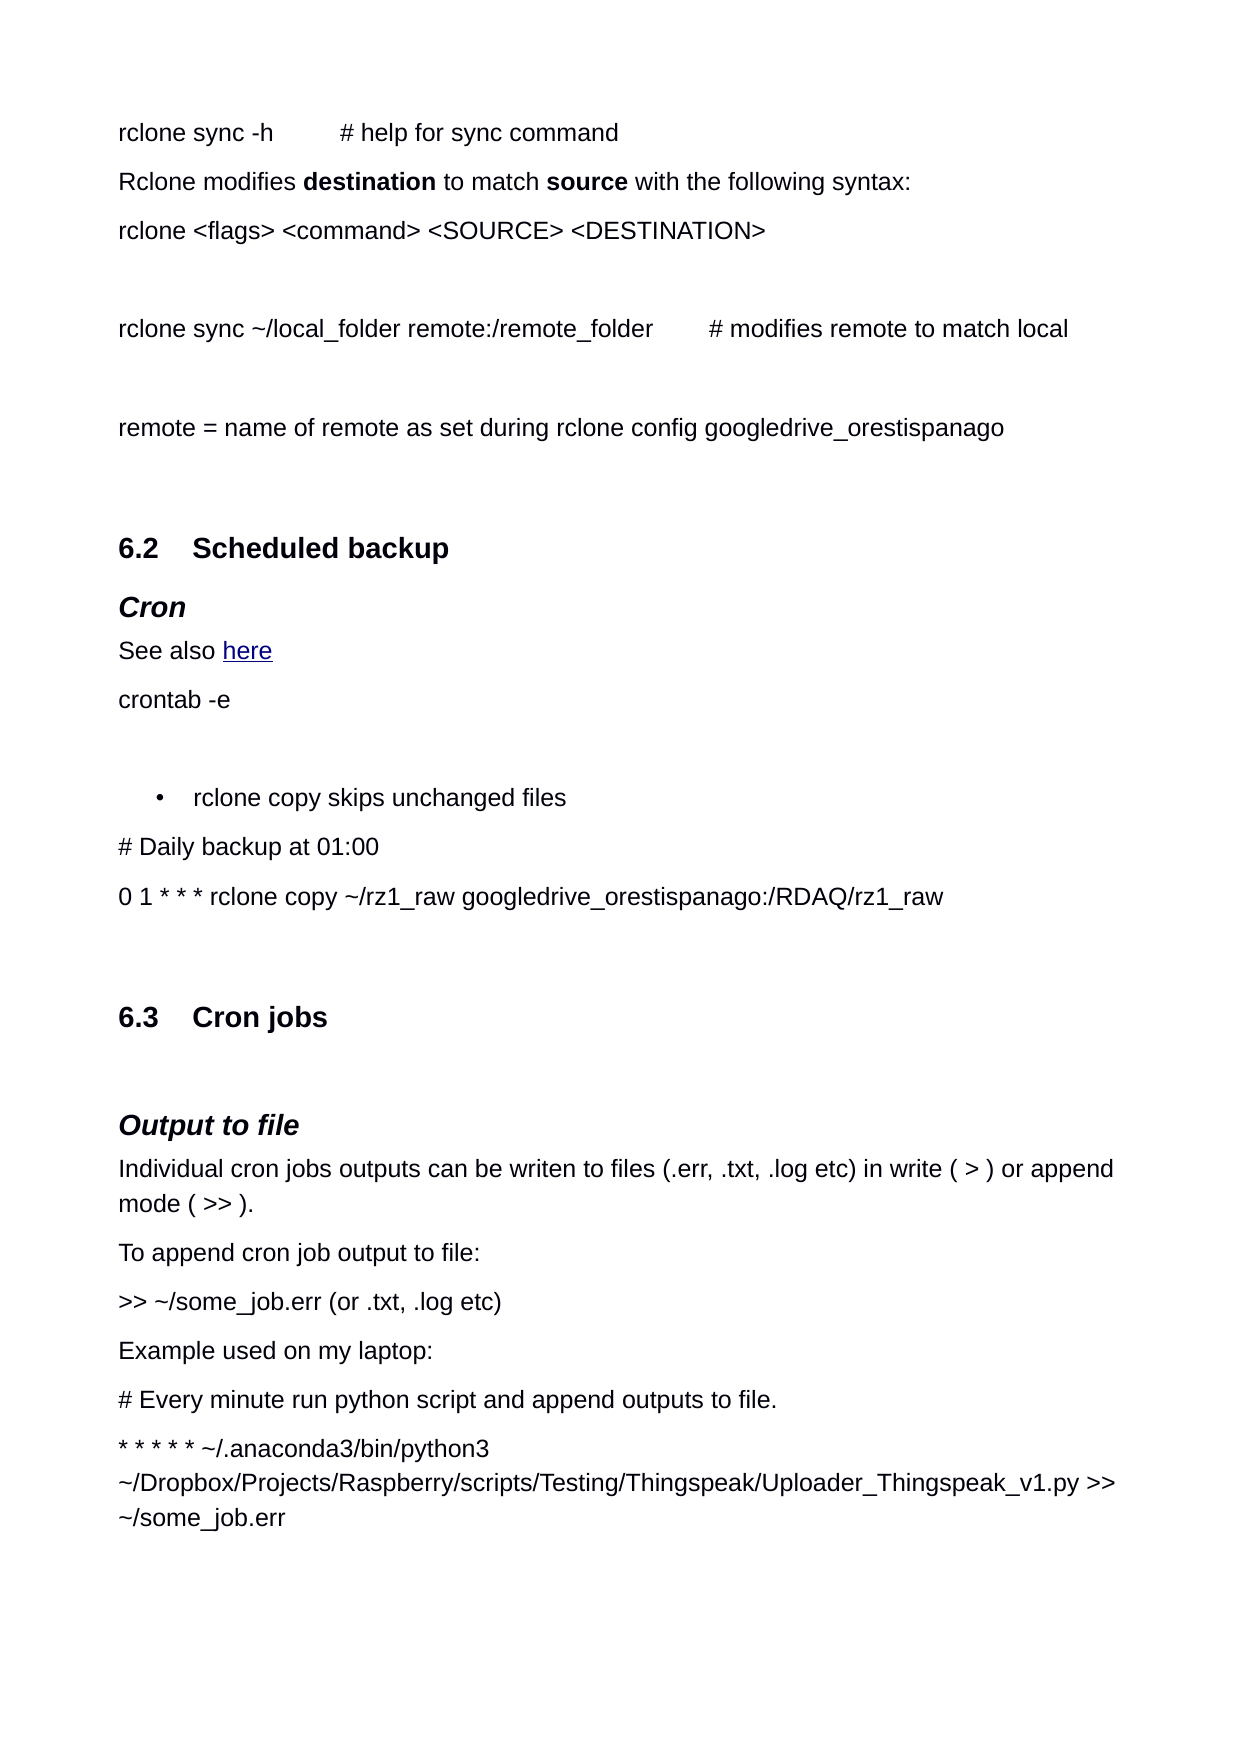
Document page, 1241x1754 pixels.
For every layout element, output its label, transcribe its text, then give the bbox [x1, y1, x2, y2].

list rclone copy skips unchanged files [156, 783, 1122, 812]
subtitle Output to file [118, 1108, 1122, 1142]
text rclone sync ~/local_folder remote:/remote_folder # modifies remote to match local [118, 314, 1122, 343]
text 0 1 * * * rclone copy ~/rz1_raw googledrive_orestispanago:/RDAQ/rz1_raw [118, 881, 1122, 910]
subtitle Cron [118, 590, 1122, 623]
text Rclone modifies destination to match source with the following syntax: [118, 167, 1122, 196]
text rclone sync -h # help for sync command [118, 118, 1122, 147]
text Example used on my laptop: [118, 1336, 1122, 1364]
subtitle Cron jobs [118, 1000, 1122, 1034]
text * * * * * ~/.anaconda3/bin/python3 ~/Dropbox/Projects/Raspberry/scripts/Testing/Thingspeak/Uploader_Thingspeak_v1.py >> ~/some_job.err [118, 1434, 1122, 1532]
text See also here [118, 636, 1122, 665]
text To append cron job output to file: [118, 1238, 1122, 1266]
text # Every minute run python script and append outputs to file. [118, 1385, 1122, 1413]
text rclone <flags> <command> <SOURCE> <DESTINATION> [118, 216, 1122, 245]
text # Daily backup at 01:00 [118, 832, 1122, 861]
text remote = name of remote as set during rclone config googledrive_orestispanago [118, 412, 1122, 441]
text Individual cron jobs outputs can be writen to files (.err, .txt, .log etc) in write ( > ) or append mode ( >> ). [118, 1154, 1122, 1217]
text >> ~/some_job.err (or .txt, .log etc) [118, 1287, 1122, 1315]
text crontab -e [118, 685, 1122, 714]
subtitle Scheduled backup [118, 531, 1122, 565]
